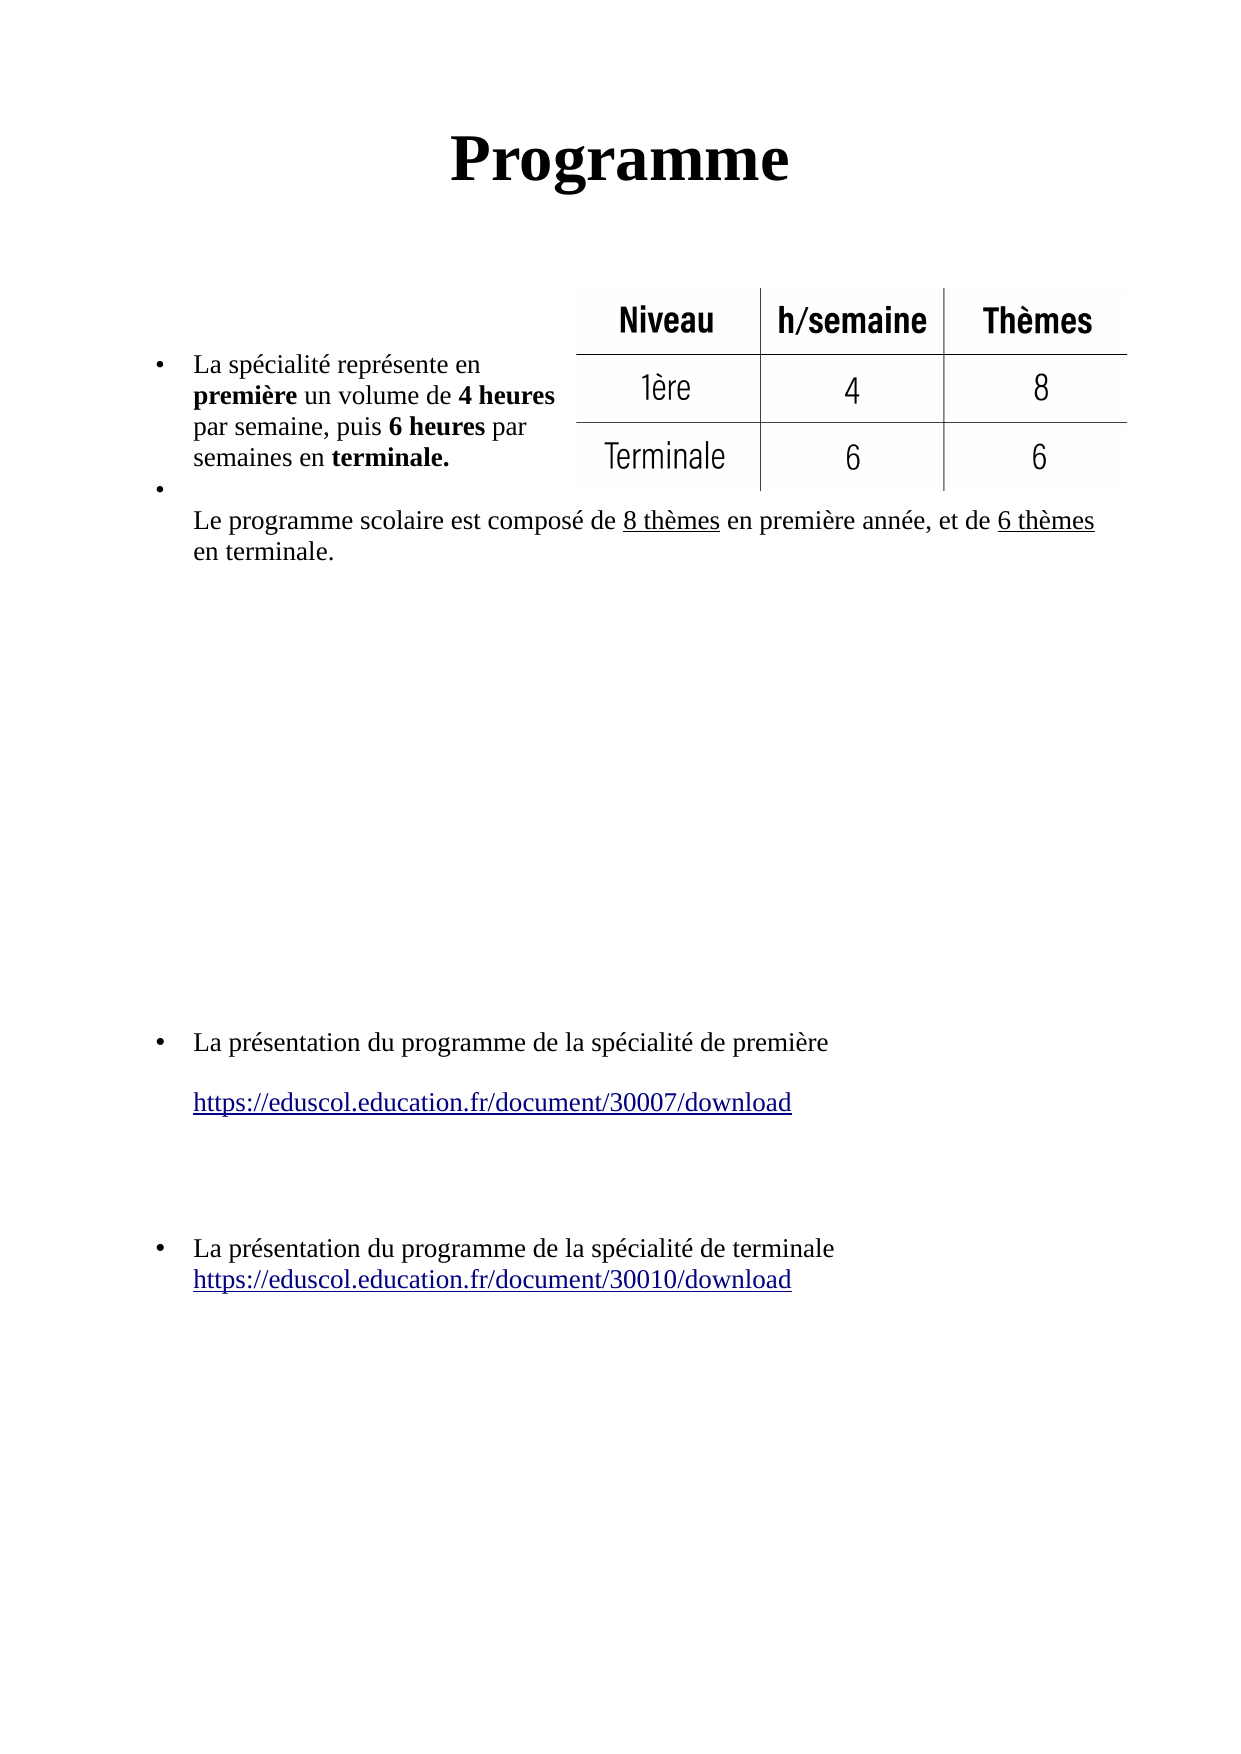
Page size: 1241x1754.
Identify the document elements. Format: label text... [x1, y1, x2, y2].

list https://eduscol.education.fr/document/30007/download [156, 1086, 1122, 1117]
list La présentation du programme de la spécialité de terminale [156, 1232, 1122, 1263]
picture [576, 288, 1128, 491]
list Le programme scolaire est composé de 8 thèmes en première année, et de 6 thèmes en terminale. [156, 473, 1122, 566]
list La spécialité représente en première un volume de 4 heures par semaine, puis 6 heures par semaines en terminale. [156, 348, 576, 473]
text Programme [118, 118, 1122, 195]
list https://eduscol.education.fr/document/30010/download [156, 1263, 1122, 1295]
list La présentation du programme de la spécialité de première [156, 1026, 1122, 1057]
